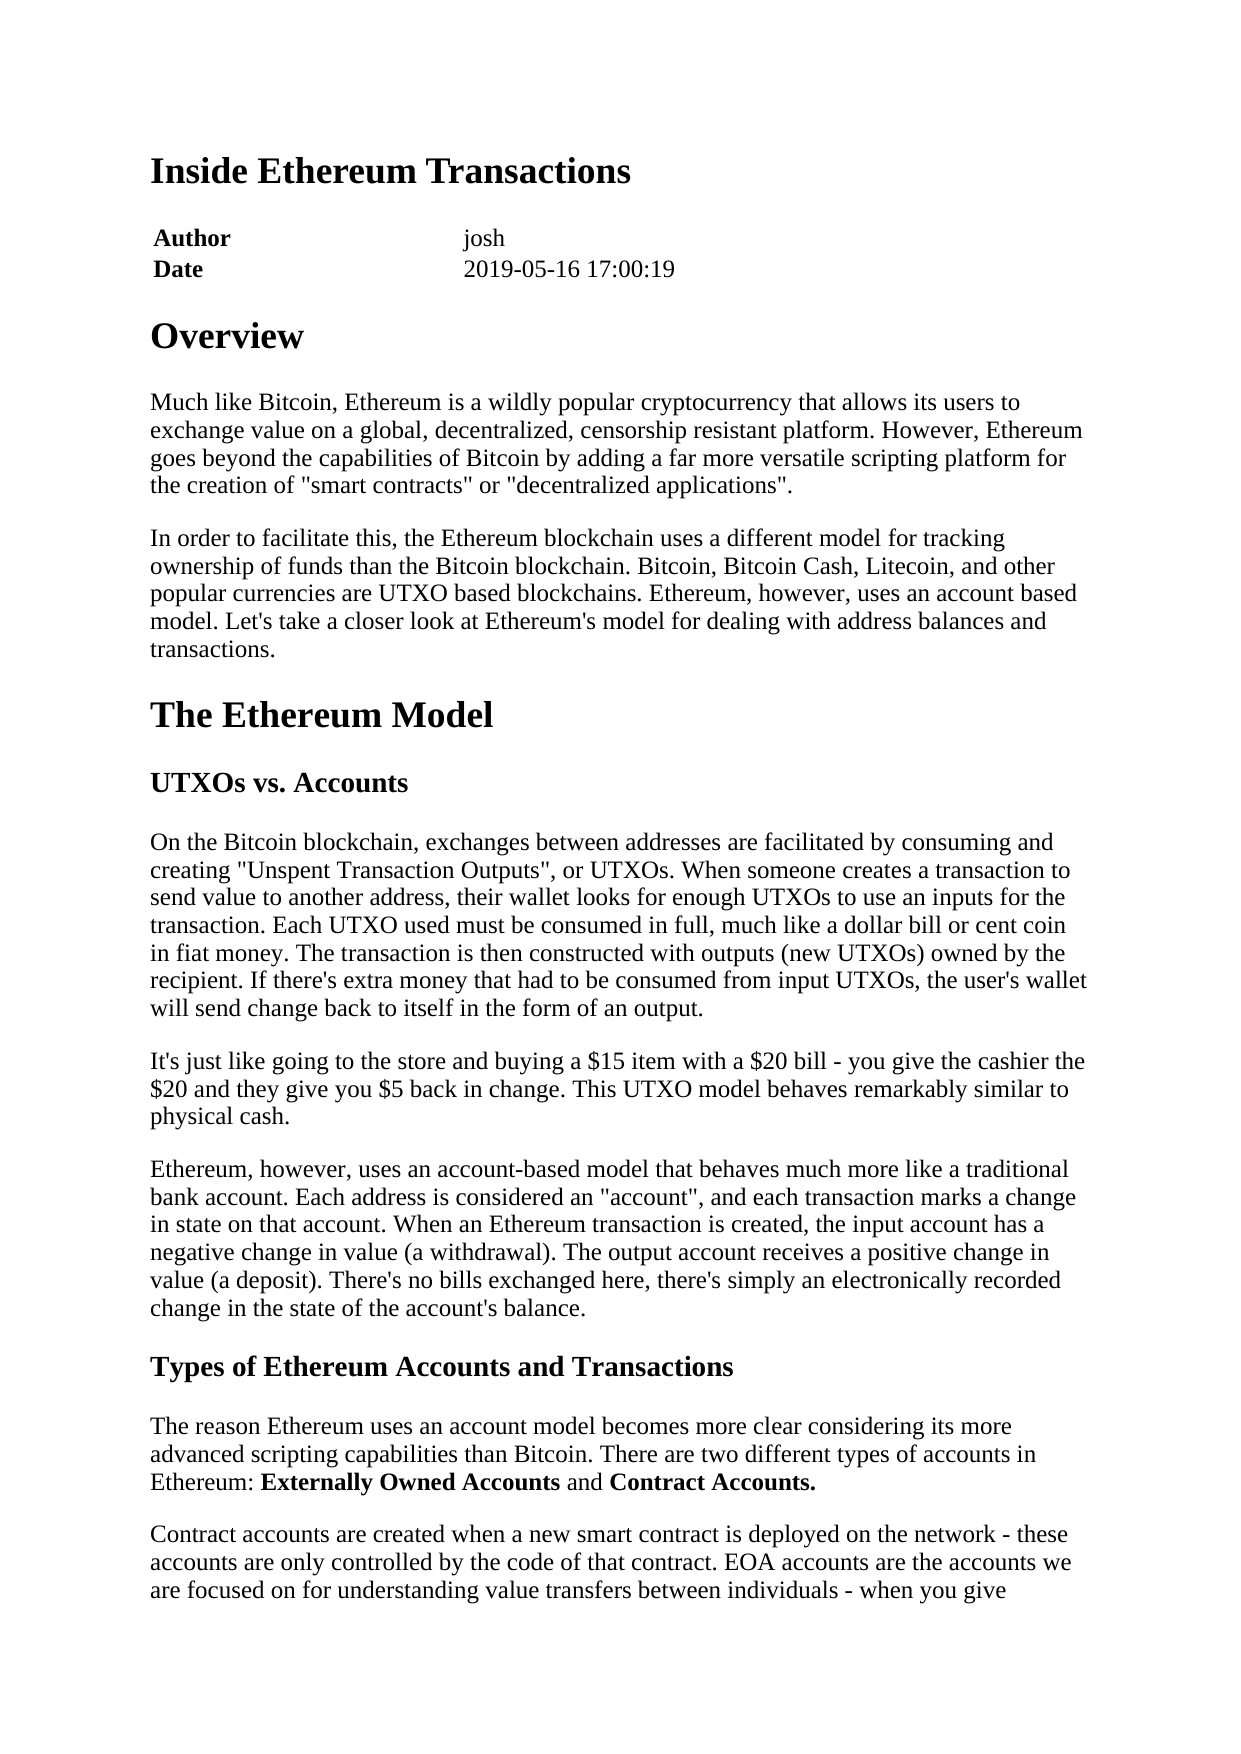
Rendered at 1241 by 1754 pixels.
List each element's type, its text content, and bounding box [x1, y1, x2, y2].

subtitle Types of Ethereum Accounts and Transactions [150, 1351, 1090, 1383]
text On the Bitcoin blockchain, exchanges between addresses are facilitated by consuming and creating "Unspent Transaction Outputs", or UTXOs. When someone creates a transaction to send value to another address, their wallet looks for enough UTXOs to use an inputs for the transaction. Each UTXO used must be consumed in full, much like a dollar bill or cent coin in fiat money. The transaction is then constructed with outputs (new UTXOs) owned by the recipient. If there's extra money that had to be consumed from input UTXOs, the user's wallet will send change back to itself in the form of an output. [150, 828, 1090, 1022]
text Contract accounts are created when a new smart contract is deployed on the network - these accounts are only controlled by the code of that contract. EOA accounts are the accounts we are focused on for understanding value transfers between individuals - when you give [150, 1520, 1090, 1603]
table_header josh [462, 223, 1092, 253]
subtitle Inside Ethereum Transactions [150, 150, 1090, 192]
table_cell Date [152, 254, 462, 284]
text In order to facilitate this, the Ethereum blockchain uses a different model for tracking ownership of funds than the Bitcoin blockchain. Bitcoin, Bitcoin Cash, Litecoin, and other popular currencies are UTXO based blockchains. Ethereum, however, uses an account based model. Let's take a closer look at Ethereum's model for dealing with address balances and transactions. [150, 524, 1090, 663]
text The reason Ethereum uses an account model becomes more clear considering its more advanced scripting capabilities than Bitcoin. There are two different types of accounts in Ethereum: Externally Owned Accounts and Contract Accounts. [150, 1412, 1090, 1495]
table_cell 2019-05-16 17:00:19 [462, 254, 1092, 284]
subtitle Overview [150, 316, 1090, 357]
text It's just like going to the store and buying a $15 item with a $20 bill - you give the cashier the $20 and they give you $5 back in change. This UTXO model behaves remarkably similar to physical cash. [150, 1047, 1090, 1130]
table_header Author [152, 223, 462, 253]
text Ethereum, however, uses an account-based model that behaves much more like a traditional bank account. Each address is considered an "account", and each transaction marks a change in state on that account. When an Ethereum transaction is created, the input account has a negative change in value (a withdrawal). The output account receives a positive change in value (a deposit). There's no bills exchanged here, there's simply an electronically recorded change in the state of the account's balance. [150, 1155, 1090, 1321]
text Much like Bitcoin, Ethereum is a wildly popular cryptocurrency that allows its users to exchange value on a global, decentralized, censorship resistant platform. However, Ethereum goes beyond the capabilities of Bitcoin by adding a far more versatile scripting platform for the creation of "smart contracts" or "decentralized applications". [150, 388, 1090, 499]
subtitle The Ethereum Model [150, 694, 1090, 735]
subtitle UTXOs vs. Accounts [150, 766, 1090, 799]
